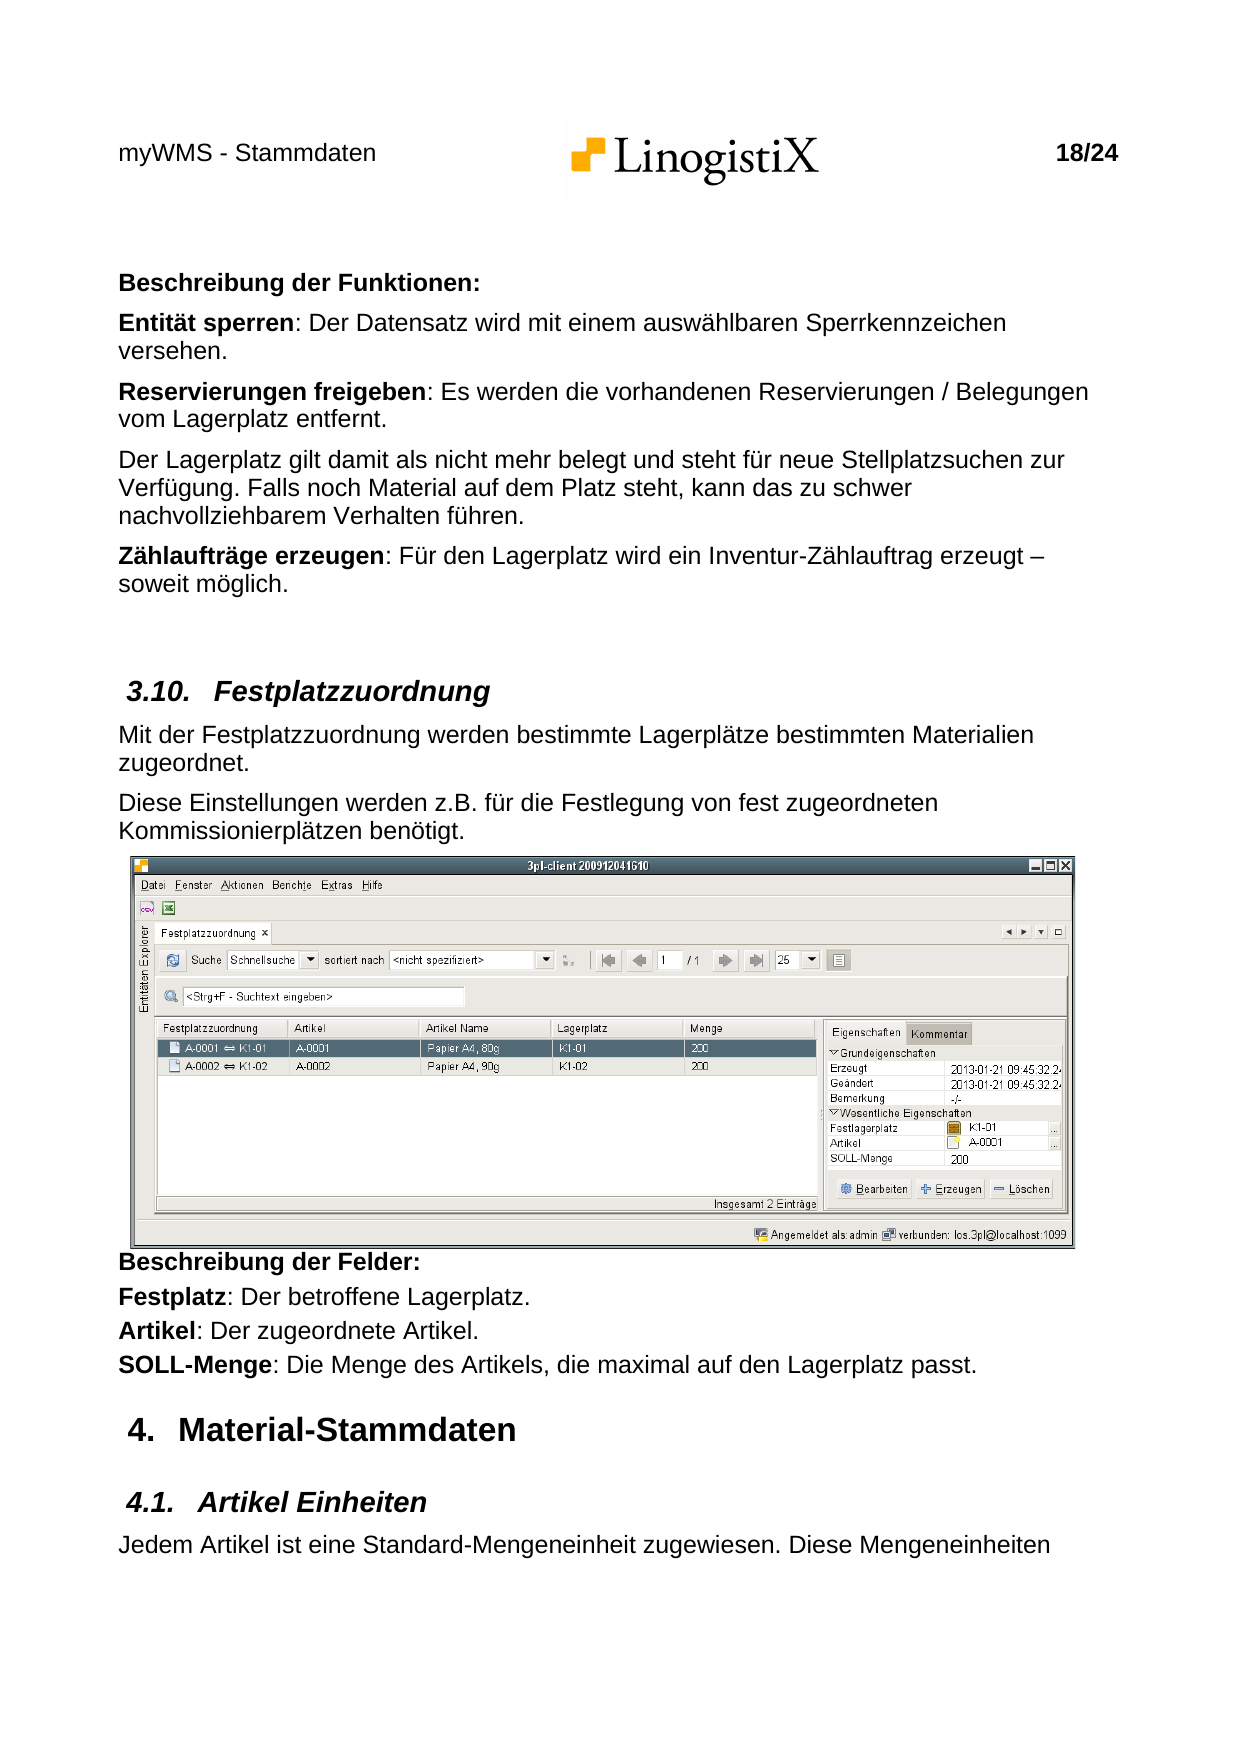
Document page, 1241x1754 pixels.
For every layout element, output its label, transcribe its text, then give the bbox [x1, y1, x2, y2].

text Beschreibung der Funktionen: [118, 269, 1122, 297]
text Festplatz: Der betroffene Lagerplatz. [118, 1283, 1122, 1311]
text SOLL-Menge: Die Menge des Artikels, die maximal auf den Lagerplatz passt. [118, 1351, 1122, 1379]
text Jedem Artikel ist eine Standard-Mengeneinheit zugewiesen. Diese Mengeneinheiten [118, 1531, 1122, 1559]
text Mit der Festplatzzuordnung werden bestimmte Lagerplätze bestimmten Materialien zugeordnet. [118, 720, 1122, 776]
picture [130, 856, 1076, 1249]
picture [564, 118, 825, 205]
subtitle Artikel Einheiten [118, 1486, 1122, 1518]
text Reservierungen freigeben: Es werden die vorhandenen Reservierungen / Belegungen vom Lagerplatz entfernt. [118, 377, 1122, 433]
subtitle Festplatzzuordnung [118, 675, 1122, 708]
text Zählaufträge erzeugen: Für den Lagerplatz wird ein Inventur-Zählauftrag erzeugt – soweit möglich. [118, 542, 1122, 598]
text Artikel: Der zugeordnete Artikel. [118, 1317, 1122, 1345]
text Diese Einstellungen werden z.B. für die Festlegung von fest zugeordneten Kommissionierplätzen benötigt. [118, 789, 1122, 844]
text Entität sperren: Der Datensatz wird mit einem auswählbaren Sperrkennzeichen versehen. [118, 309, 1122, 365]
text Der Lagerplatz gilt damit als nicht mehr belegt und steht für neue Stellplatzsuchen zur Verfügung. Falls noch Material auf dem Platz steht, kann das zu schwer nachvollziehbarem Verhalten führen. [118, 446, 1122, 529]
text Beschreibung der Felder: [118, 857, 1122, 1276]
subtitle Material-Stammdaten [118, 1411, 1122, 1448]
